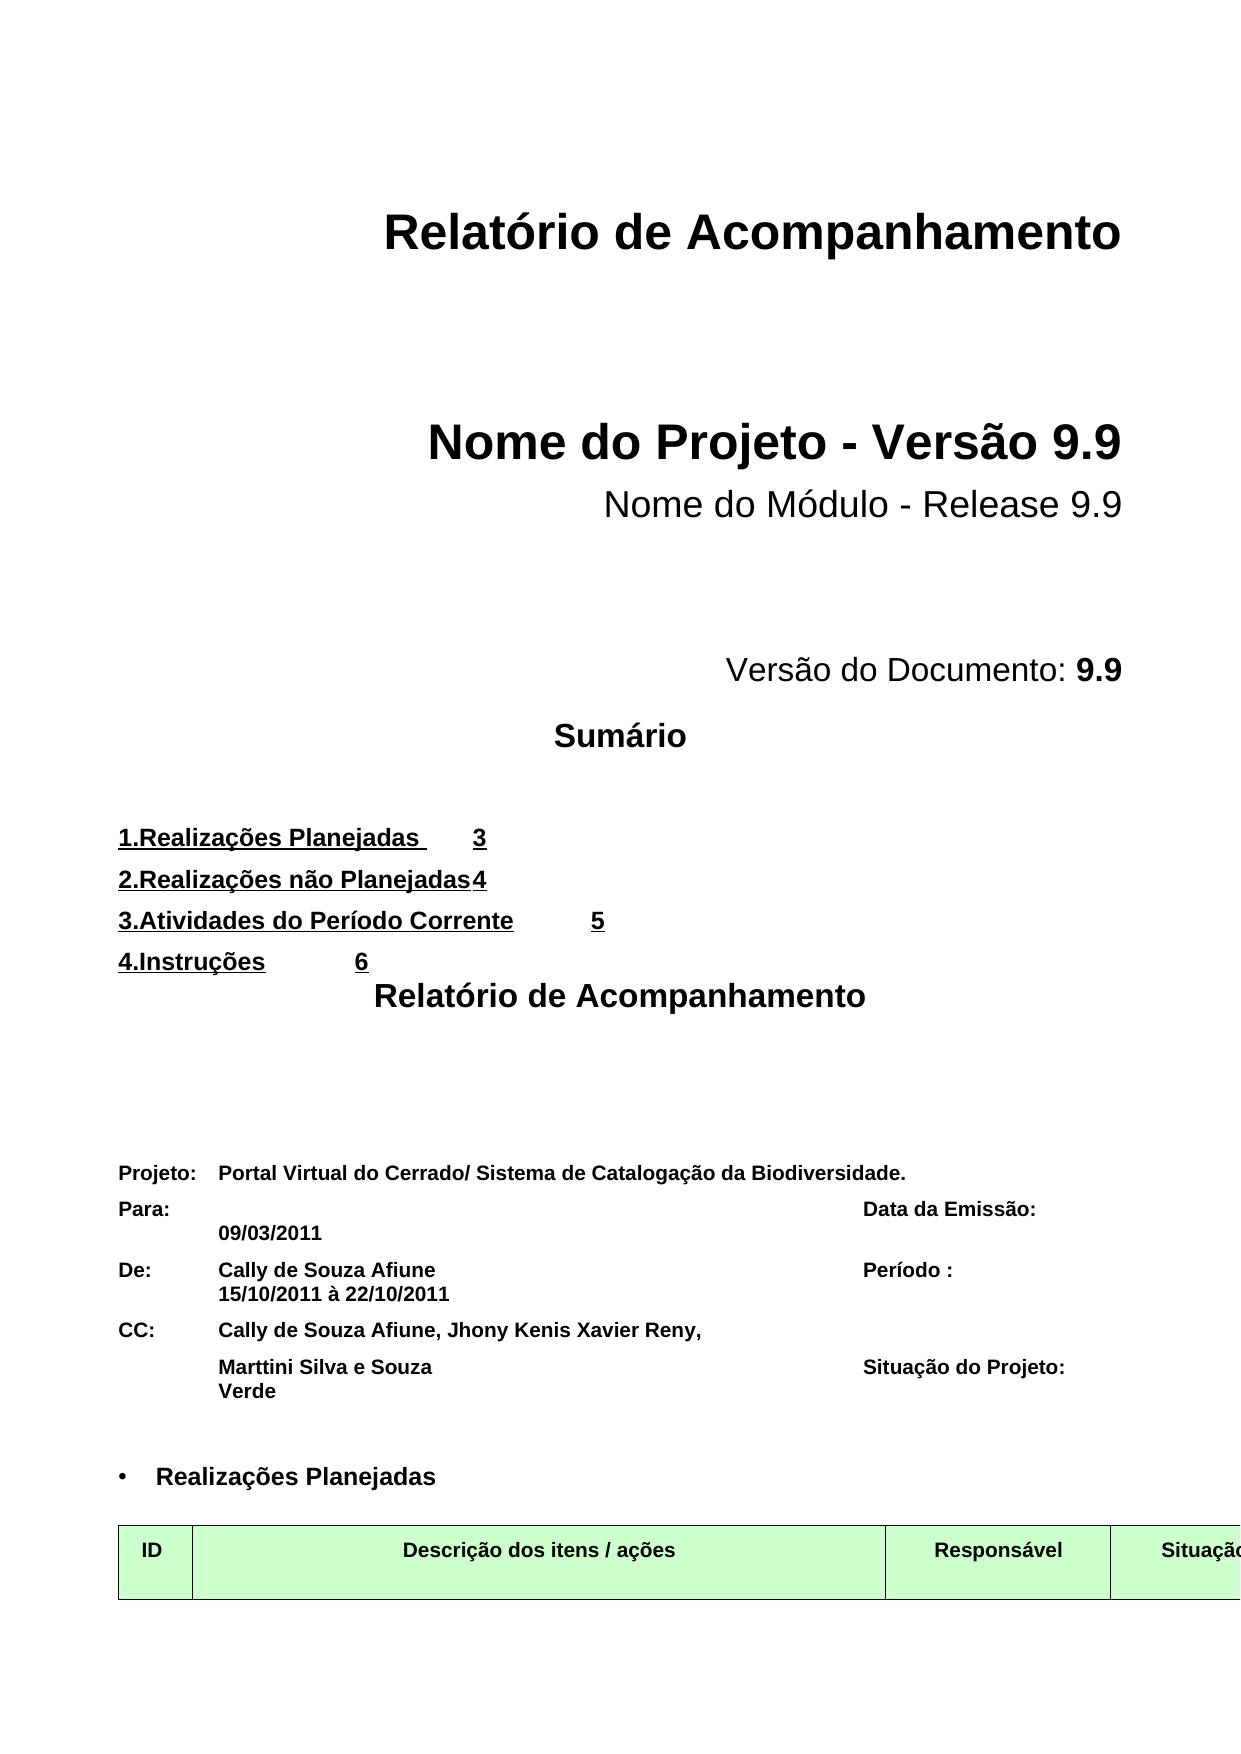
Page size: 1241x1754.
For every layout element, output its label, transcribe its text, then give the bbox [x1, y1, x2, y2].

text Relatório de Acompanhamento [118, 202, 1122, 260]
text CC: Cally de Souza Afiune, Jhony Kenis Xavier Reny, [118, 1318, 1122, 1342]
text Nome do Projeto - Versão 9.9 [118, 412, 1122, 470]
text Versão do Documento: 9.9 [118, 650, 1122, 688]
list Realizações Planejadas [118, 1462, 1122, 1491]
text De: Cally de Souza Afiune Período : 15/10/2011 à 22/10/2011 [118, 1258, 1122, 1306]
text Projeto: Portal Virtual do Cerrado/ Sistema de Catalogação da Biodiversidade. [118, 1161, 1122, 1185]
text Relatório de Acompanhamento [118, 976, 1122, 1014]
table_header Responsável [886, 1526, 1110, 1599]
text Marttini Silva e Souza Situação do Projeto: Verde [118, 1354, 1122, 1402]
text Nome do Módulo - Release 9.9 [118, 482, 1122, 525]
table_header ID [119, 1526, 192, 1599]
text Sumário [118, 716, 1122, 755]
text 4.Instruções 6 [118, 947, 1122, 976]
text 2.Realizações não Planejadas 4 [118, 865, 1122, 893]
text Para: Data da Emissão: 09/03/2011 [118, 1197, 1122, 1245]
table_header Descrição dos itens / ações [193, 1526, 885, 1599]
text 3.Atividades do Período Corrente 5 [118, 906, 1122, 935]
table_header Situação [1111, 1526, 1240, 1599]
text 1.Realizações Planejadas 3 [118, 823, 1122, 852]
